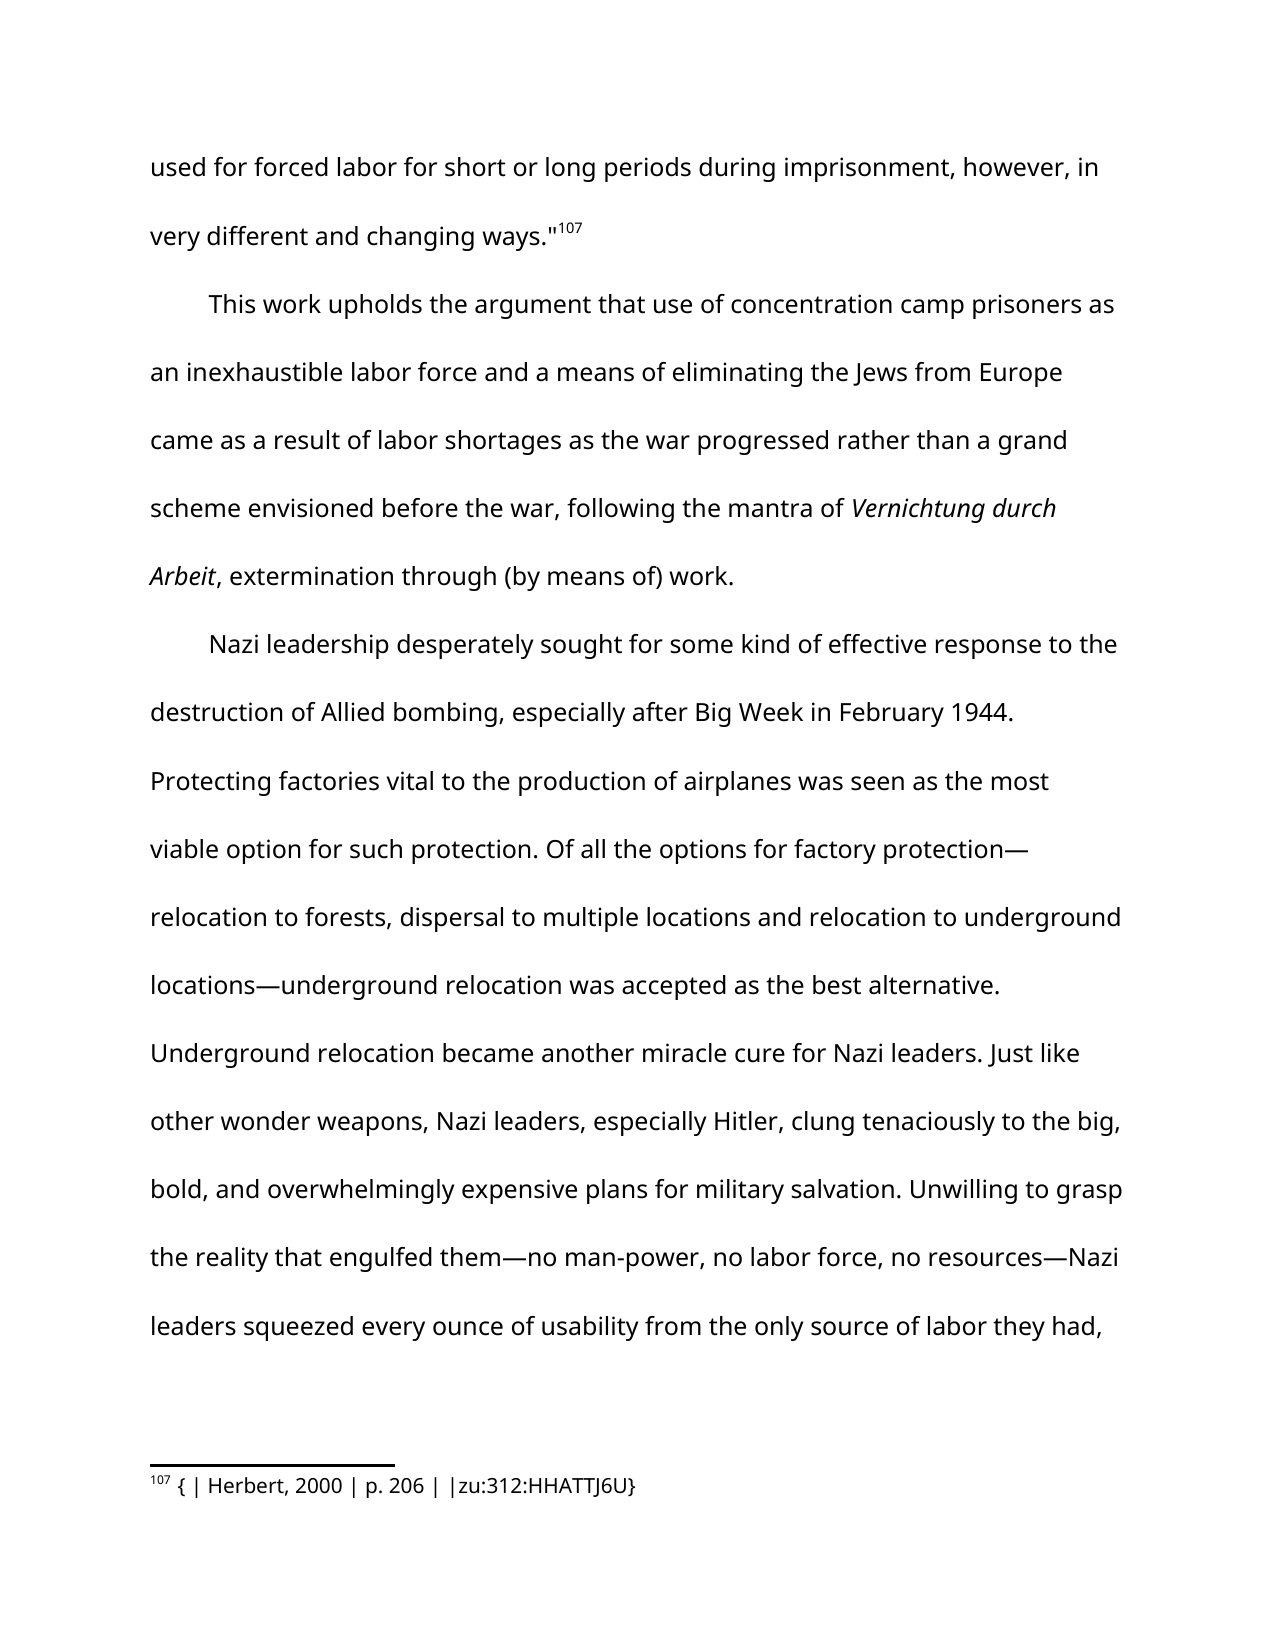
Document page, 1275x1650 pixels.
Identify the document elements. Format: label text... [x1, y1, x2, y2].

text { | Herbert, 2000 | p. 206 | |zu:312:HHATTJ6U} [150, 1472, 1125, 1500]
text This work upholds the argument that use of concentration camp prisoners as an inexhaustible labor force and a means of eliminating the Jews from Europe came as a result of labor shortages as the war progressed rather than a grand scheme envisioned before the war, following the mantra of Vernichtung durch Arbeit, extermination through (by means of) work. [150, 286, 1125, 593]
text Nazi leadership desperately sought for some kind of effective response to the destruction of Allied bombing, especially after Big Week in February 1944. Protecting factories vital to the production of airplanes was seen as the most viable option for such protection. Of all the options for factory protection—relocation to forests, dispersal to multiple locations and relocation to underground locations—underground relocation was accepted as the best alternative. Underground relocation became another miracle cure for Nazi leaders. Just like other wonder weapons, Nazi leaders, especially Hitler, clung tenaciously to the big, bold, and overwhelmingly expensive plans for military salvation. Unwilling to grasp the reality that engulfed them—no man-power, no labor force, no resources—Nazi leaders squeezed every ounce of usability from the only source of labor they had, [150, 627, 1125, 1342]
text used for forced labor for short or long periods during imprisonment, however, in very different and changing ways." [150, 150, 1125, 252]
